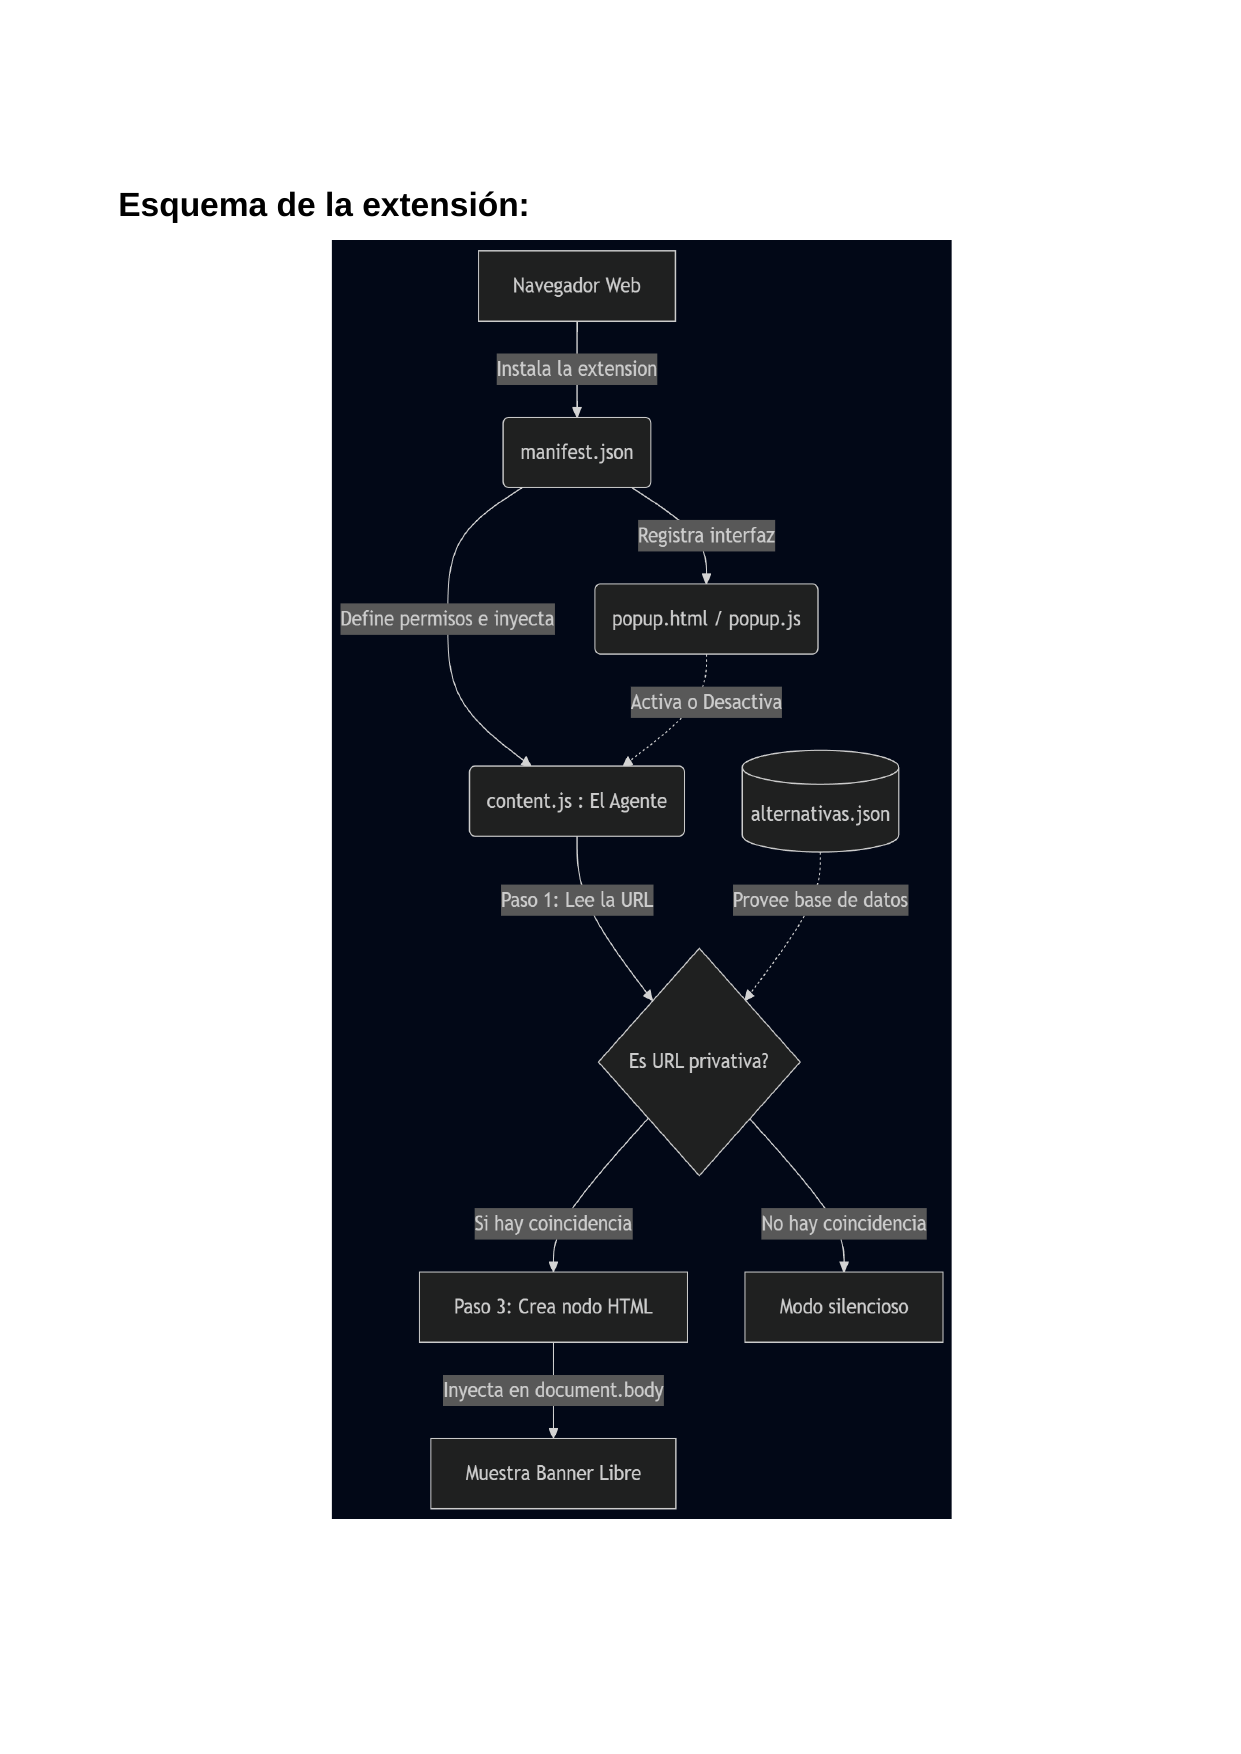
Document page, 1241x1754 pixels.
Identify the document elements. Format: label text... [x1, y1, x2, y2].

picture [331, 240, 952, 1519]
subtitle Esquema de la extensión: [118, 184, 1122, 223]
